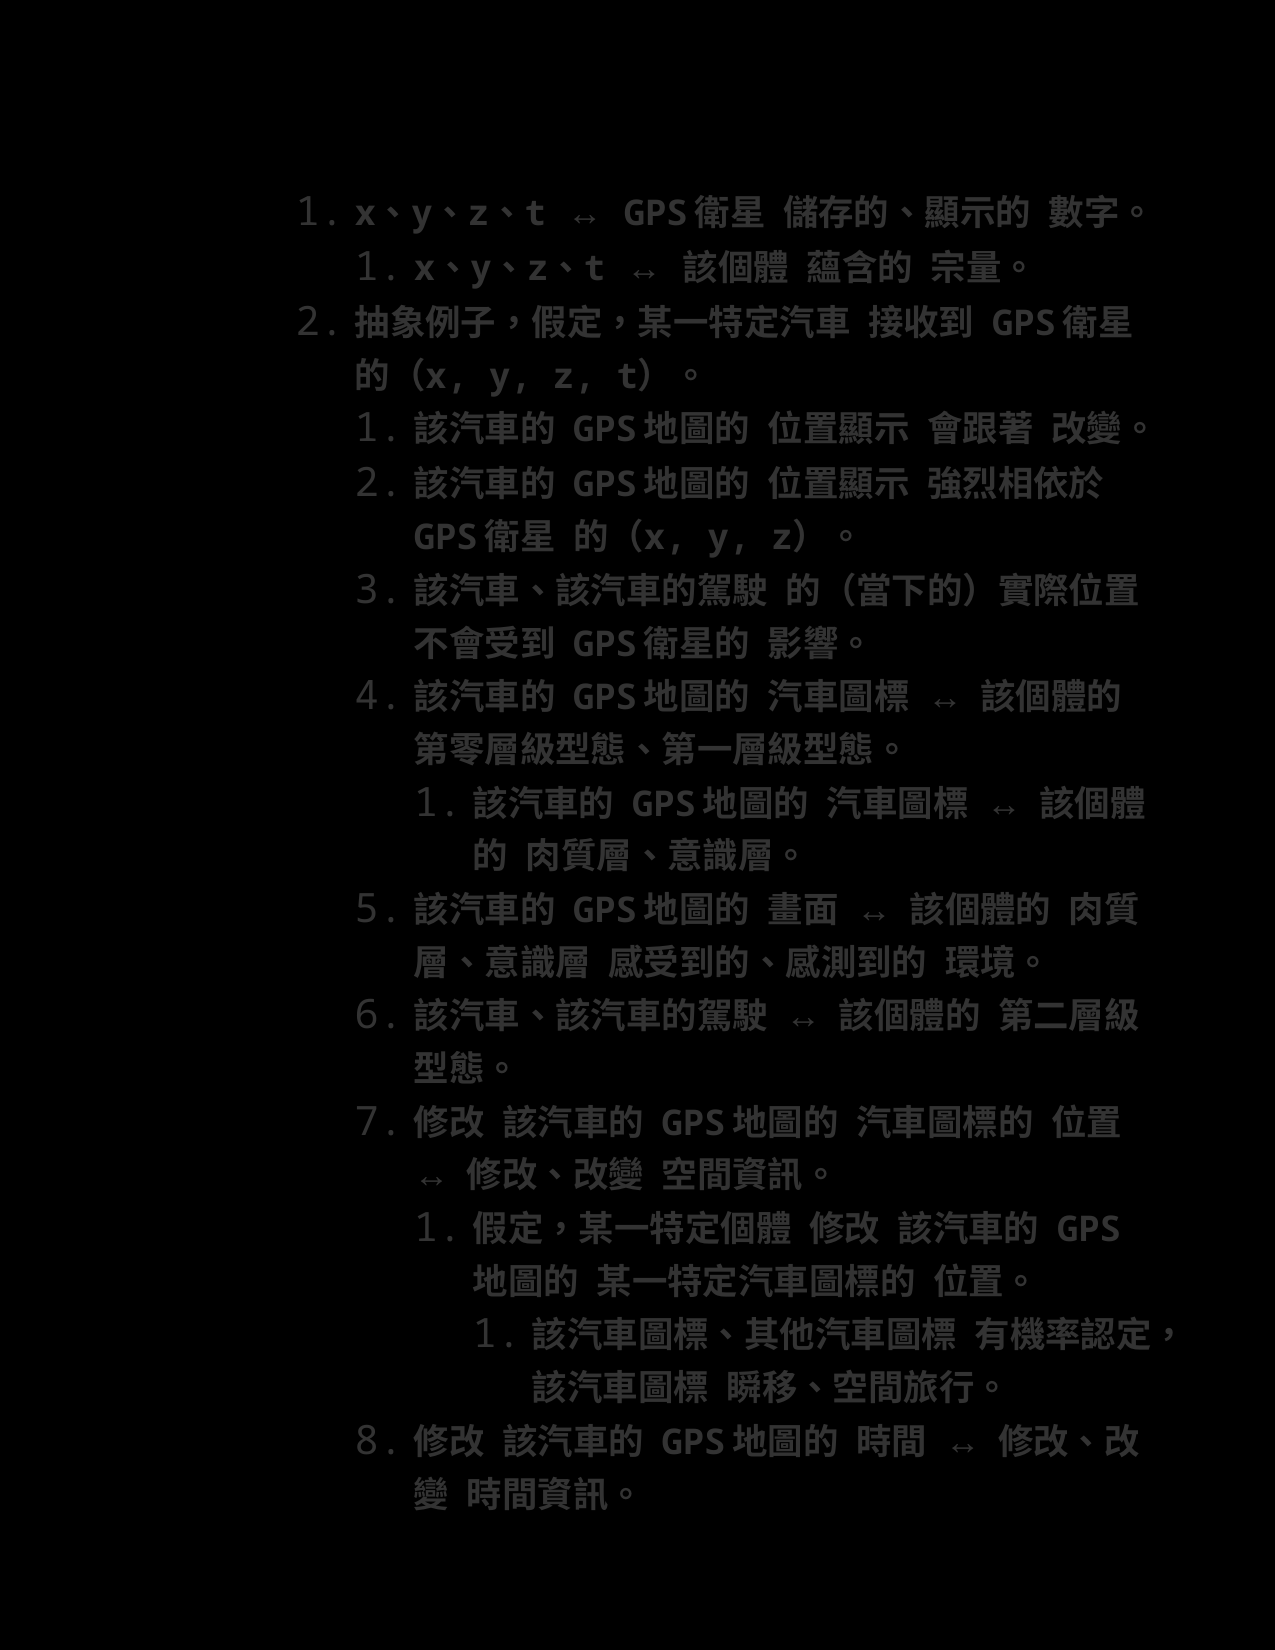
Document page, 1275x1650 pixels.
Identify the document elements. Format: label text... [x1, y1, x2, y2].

list 修改 該汽車的 GPS地圖的 時間 ↔ 修改、改變 時間資訊。 [354, 1411, 1157, 1517]
list 假定，某一特定個體 修改 該汽車的 GPS地圖的 某一特定汽車圖標的 位置。 [413, 1198, 1157, 1304]
list 該汽車的 GPS地圖的 汽車圖標 ↔ 該個體的 第零層級型態、第一層級型態。 [354, 666, 1157, 773]
list 該汽車、該汽車的駕駛 ↔ 該個體的 第二層級型態。 [354, 985, 1157, 1092]
list 該汽車的 GPS地圖的 畫面 ↔ 該個體的 肉質層、意識層 感受到的、感測到的 環境。 [354, 879, 1157, 985]
list 該汽車的 GPS地圖的 位置顯示 會跟著 改變。 [354, 398, 1157, 453]
list 該汽車的 GPS地圖的 位置顯示 強烈相依於 GPS衛星 的（x, y, z）。 [354, 453, 1157, 560]
list 該汽車圖標、其他汽車圖標 有機率認定，該汽車圖標 瞬移、空間旅行。 [472, 1304, 1157, 1411]
list x、y、z、t ↔ GPS衛星 儲存的、顯示的 數字。 [295, 182, 1157, 237]
list 抽象例子，假定，某一特定汽車 接收到 GPS衛星的（x, y, z, t）。 [295, 292, 1157, 398]
list 該汽車的 GPS地圖的 汽車圖標 ↔ 該個體的 肉質層、意識層。 [413, 773, 1157, 879]
list 修改 該汽車的 GPS地圖的 汽車圖標的 位置 ↔ 修改、改變 空間資訊。 [354, 1092, 1157, 1198]
list 該汽車、該汽車的駕駛 的（當下的）實際位置 不會受到 GPS衛星的 影響。 [354, 560, 1157, 666]
list x、y、z、t ↔ 該個體 蘊含的 宗量。 [354, 237, 1157, 292]
